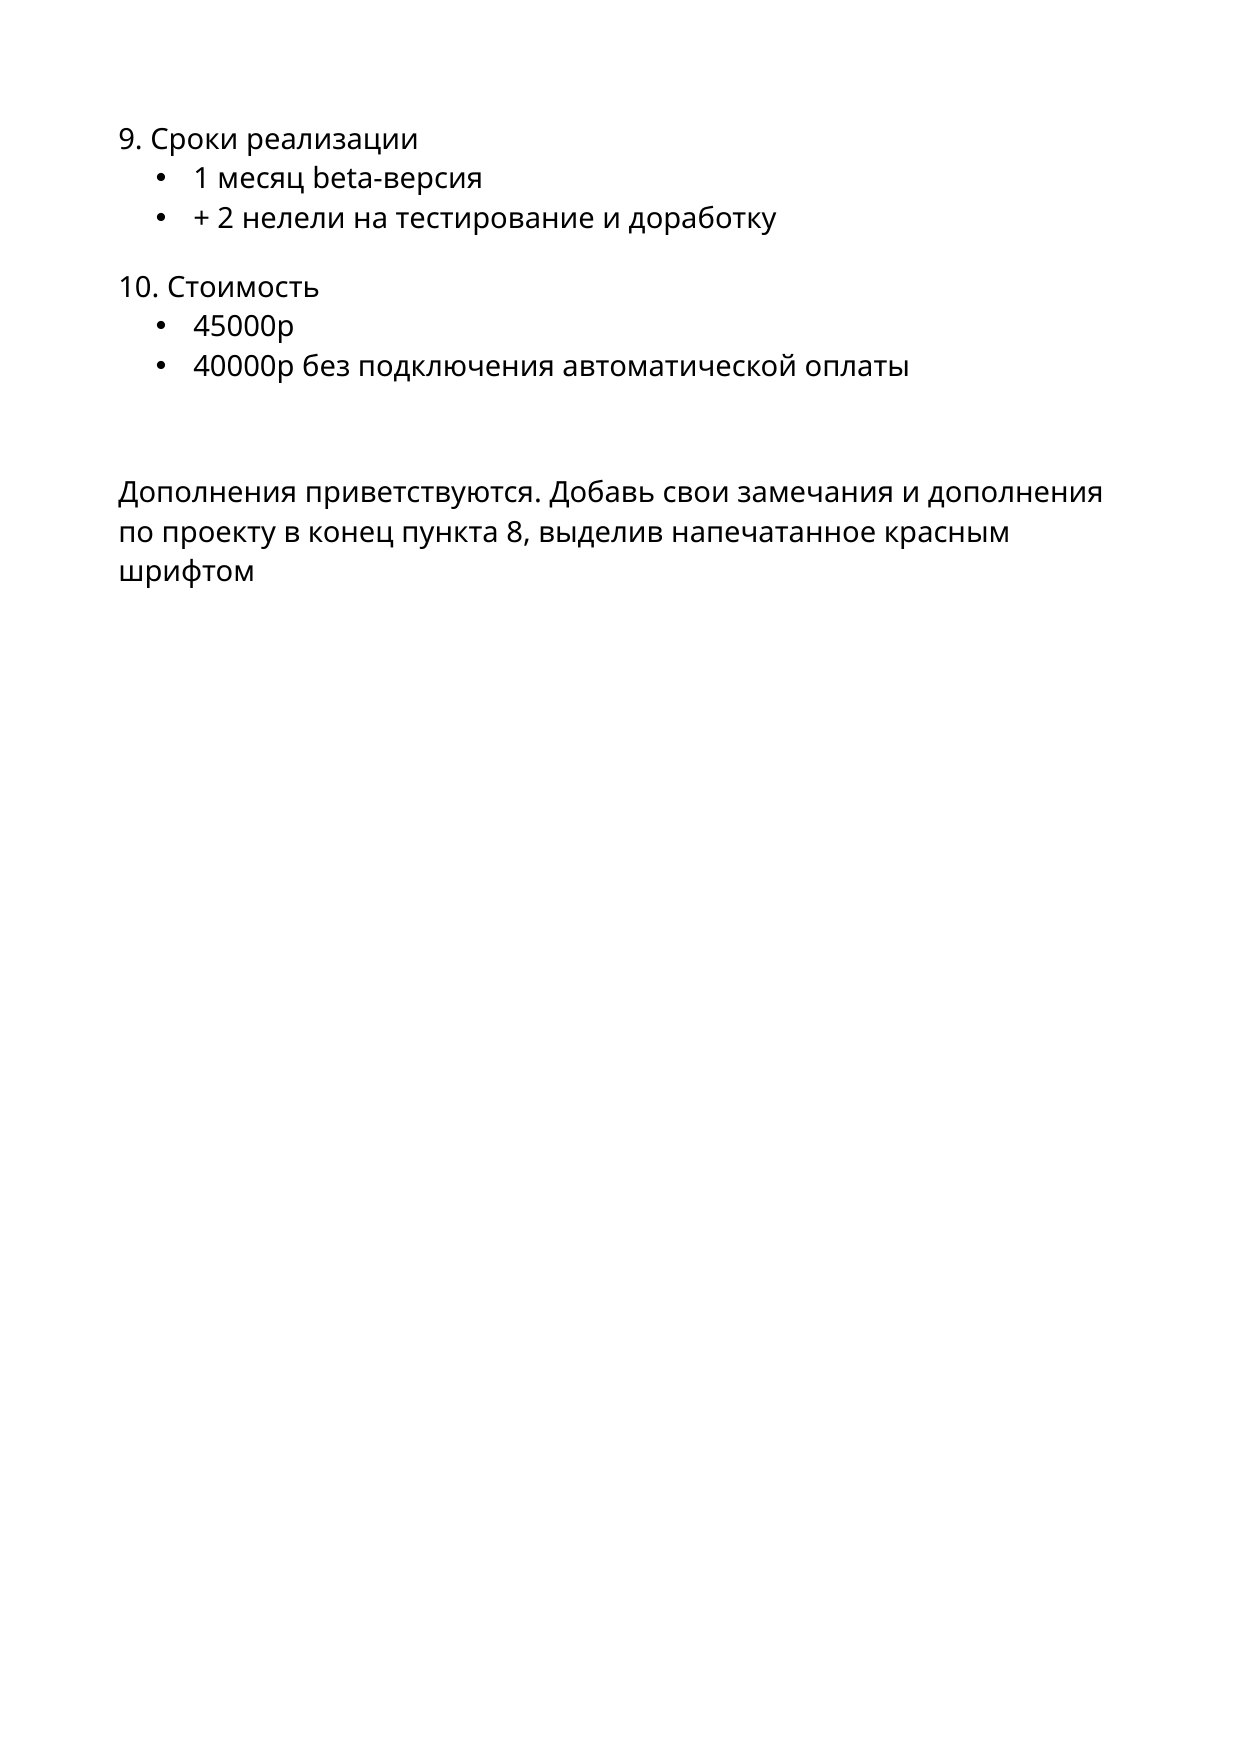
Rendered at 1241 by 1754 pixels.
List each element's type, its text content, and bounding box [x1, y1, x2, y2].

list 40000р без подключения автоматической оплаты [156, 345, 1122, 385]
list + 2 нелели на тестирование и доработку [156, 197, 1122, 237]
text 9. Сроки реализации [118, 118, 1122, 158]
text Дополнения приветствуются. Добавь свои замечания и дополнения по проекту в конец пункта 8, выделив напечатанное красным шрифтом [118, 471, 1122, 590]
text 10. Стоимость [118, 266, 1122, 306]
list 1 месяц beta-версия [156, 158, 1122, 197]
list 45000р [156, 306, 1122, 345]
